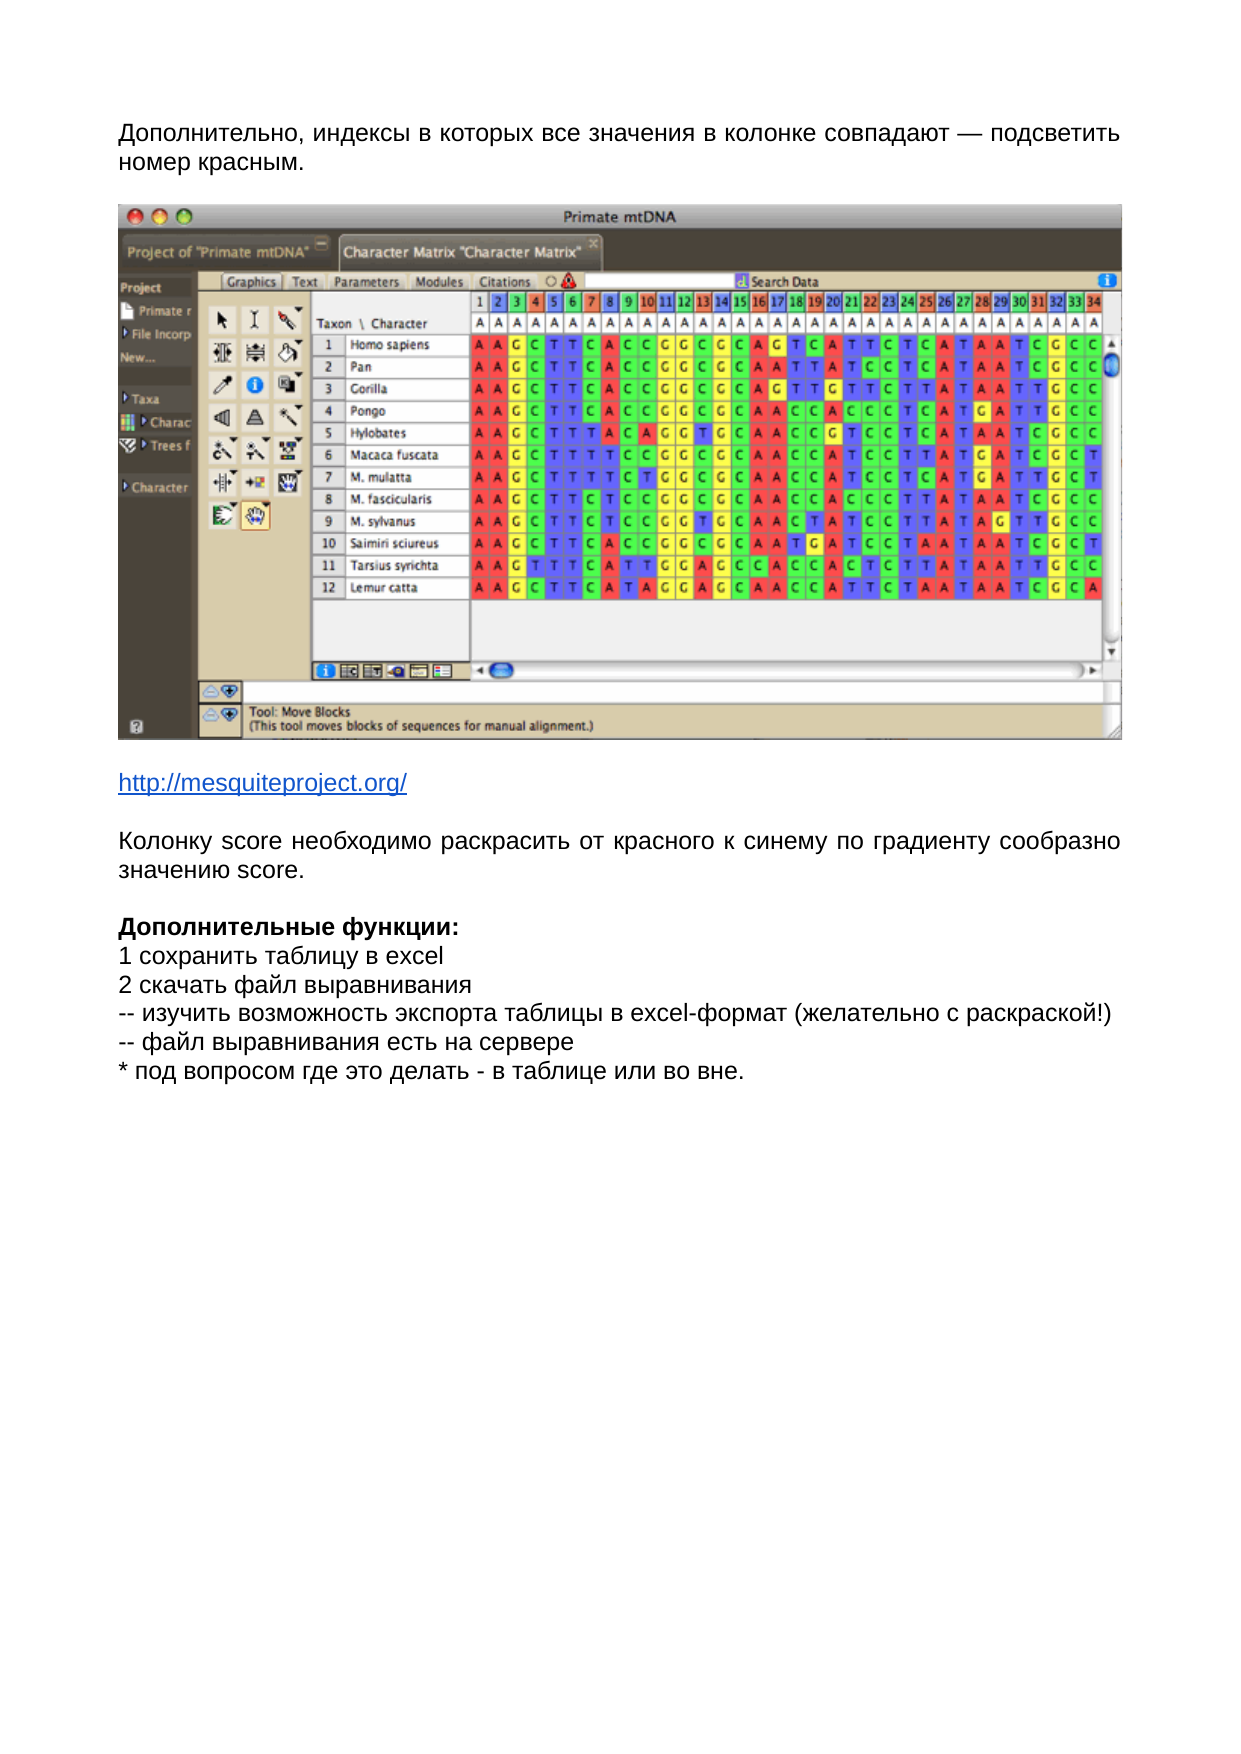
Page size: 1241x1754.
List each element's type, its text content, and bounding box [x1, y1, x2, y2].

text Колонку score необходимо раскрасить от красного к синему по градиенту сообразно значению score. [118, 826, 1122, 883]
text -- изучить возможность экспорта таблицы в excel-формат (желательно с раскраской!) [118, 998, 1122, 1027]
text Дополнительные функции: [118, 912, 1122, 941]
text Дополнительно, индексы в которых все значения в колонке совпадают — подсветить номер красным. [118, 118, 1122, 176]
picture [118, 204, 1123, 740]
text http://mesquiteproject.org/ [118, 768, 1122, 797]
text -- файл выравнивания есть на сервере [118, 1027, 1122, 1056]
text * под вопросом где это делать - в таблице или во вне. [118, 1056, 1122, 1084]
text 2 скачать файл выравнивания [118, 969, 1122, 998]
text 1 сохранить таблицу в excel [118, 941, 1122, 969]
